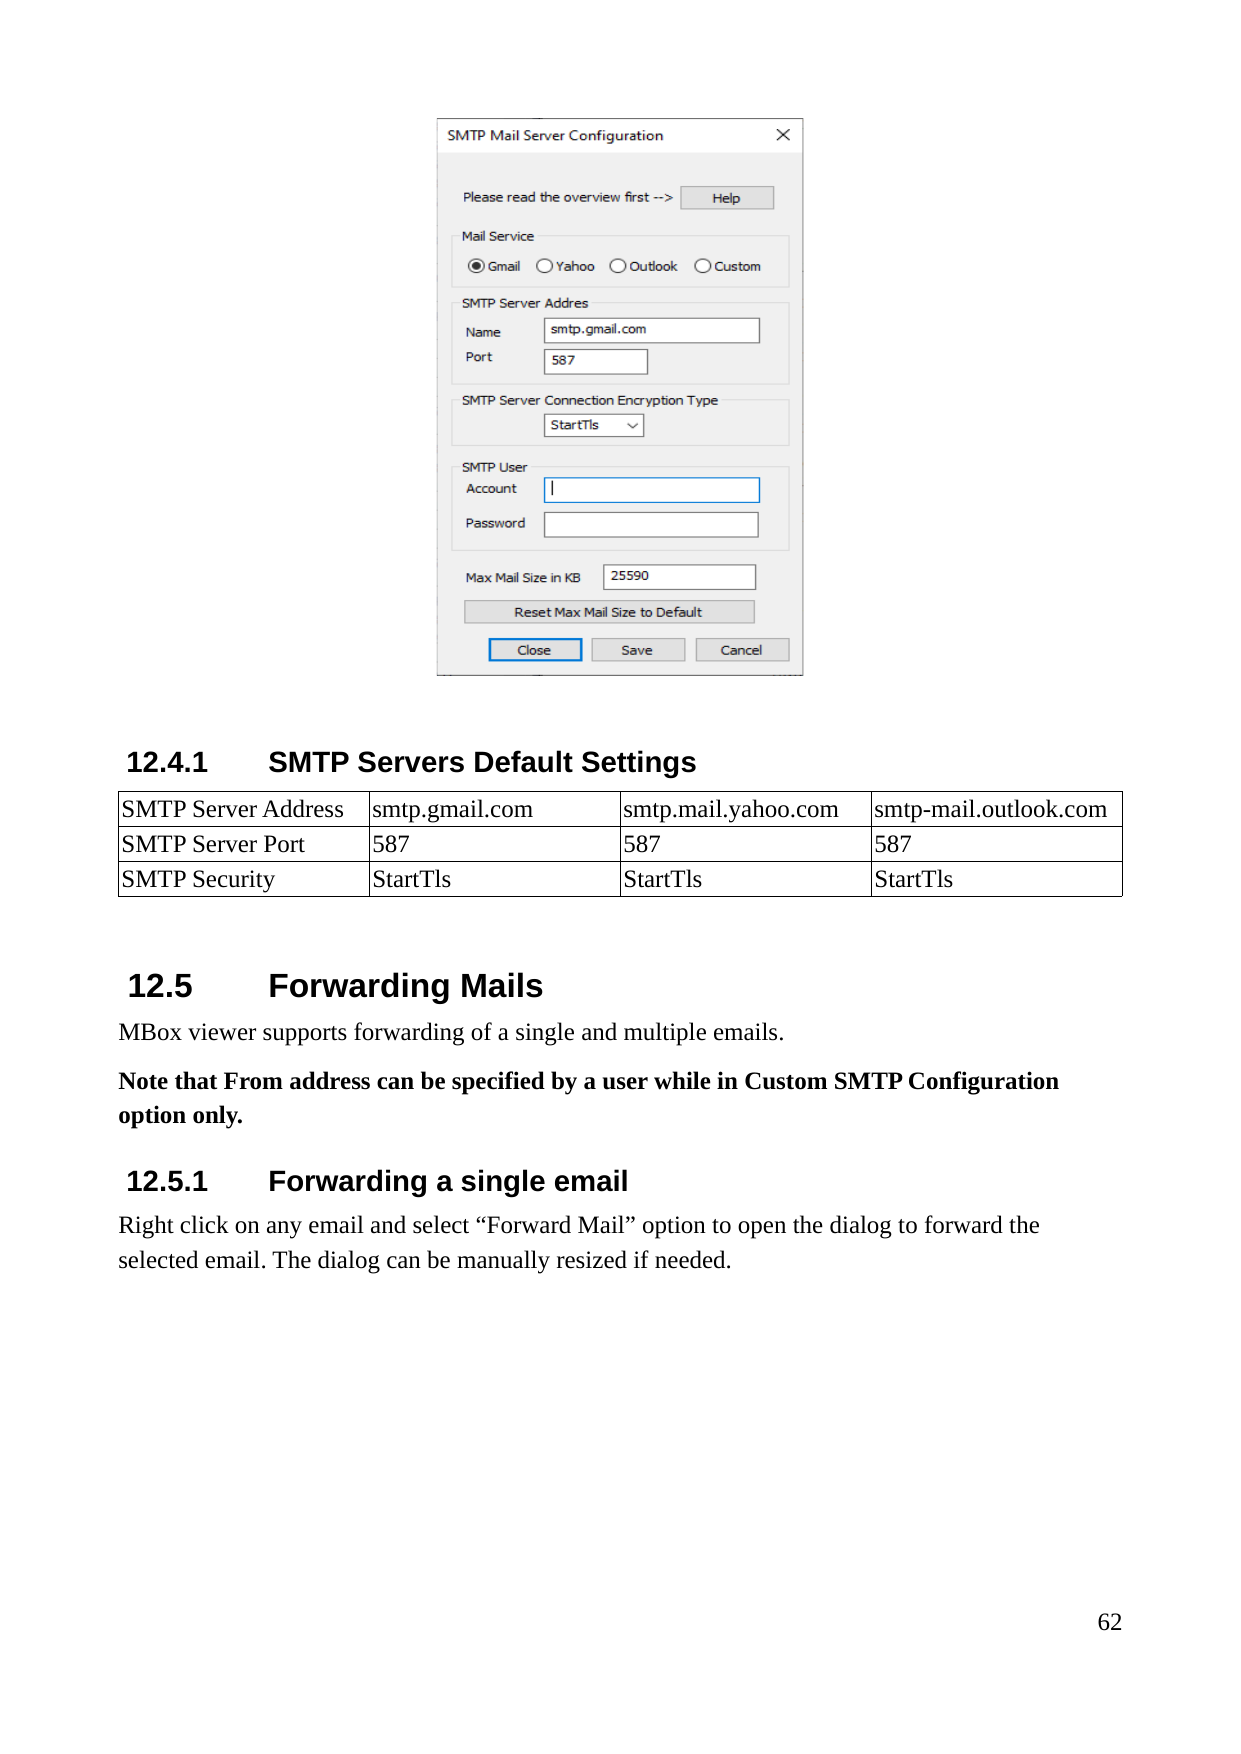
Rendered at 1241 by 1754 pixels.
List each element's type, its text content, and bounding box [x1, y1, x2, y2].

subtitle SMTP Servers Default Settings [118, 745, 1122, 778]
table_cell SMTP Server Port [119, 827, 369, 861]
table_cell 587 [872, 827, 1122, 861]
table_cell SMTP Security [119, 862, 369, 896]
text MBox viewer supports forwarding of a single and multiple emails. [118, 1017, 1122, 1046]
table_cell StartTls [872, 862, 1122, 896]
table_cell StartTls [621, 862, 871, 896]
table_cell 587 [621, 827, 871, 861]
table_cell StartTls [370, 862, 620, 896]
table_cell 587 [370, 827, 620, 861]
text Note that From address can be specified by a user while in Custom SMTP Configuration option only. [118, 1066, 1122, 1129]
text Right click on any email and select “Forward Mail” option to open the dialog to forward the selected email. The dialog can be manually resized if needed. [118, 1210, 1122, 1273]
table_header SMTP Server Address [119, 792, 369, 826]
picture [436, 118, 804, 676]
subtitle Forwarding Mails [118, 966, 1122, 1004]
subtitle Forwarding a single email [118, 1164, 1122, 1198]
table_header smtp-mail.outlook.com [872, 792, 1122, 826]
table_header smtp.mail.yahoo.com [621, 792, 871, 826]
table_header smtp.gmail.com [370, 792, 620, 826]
